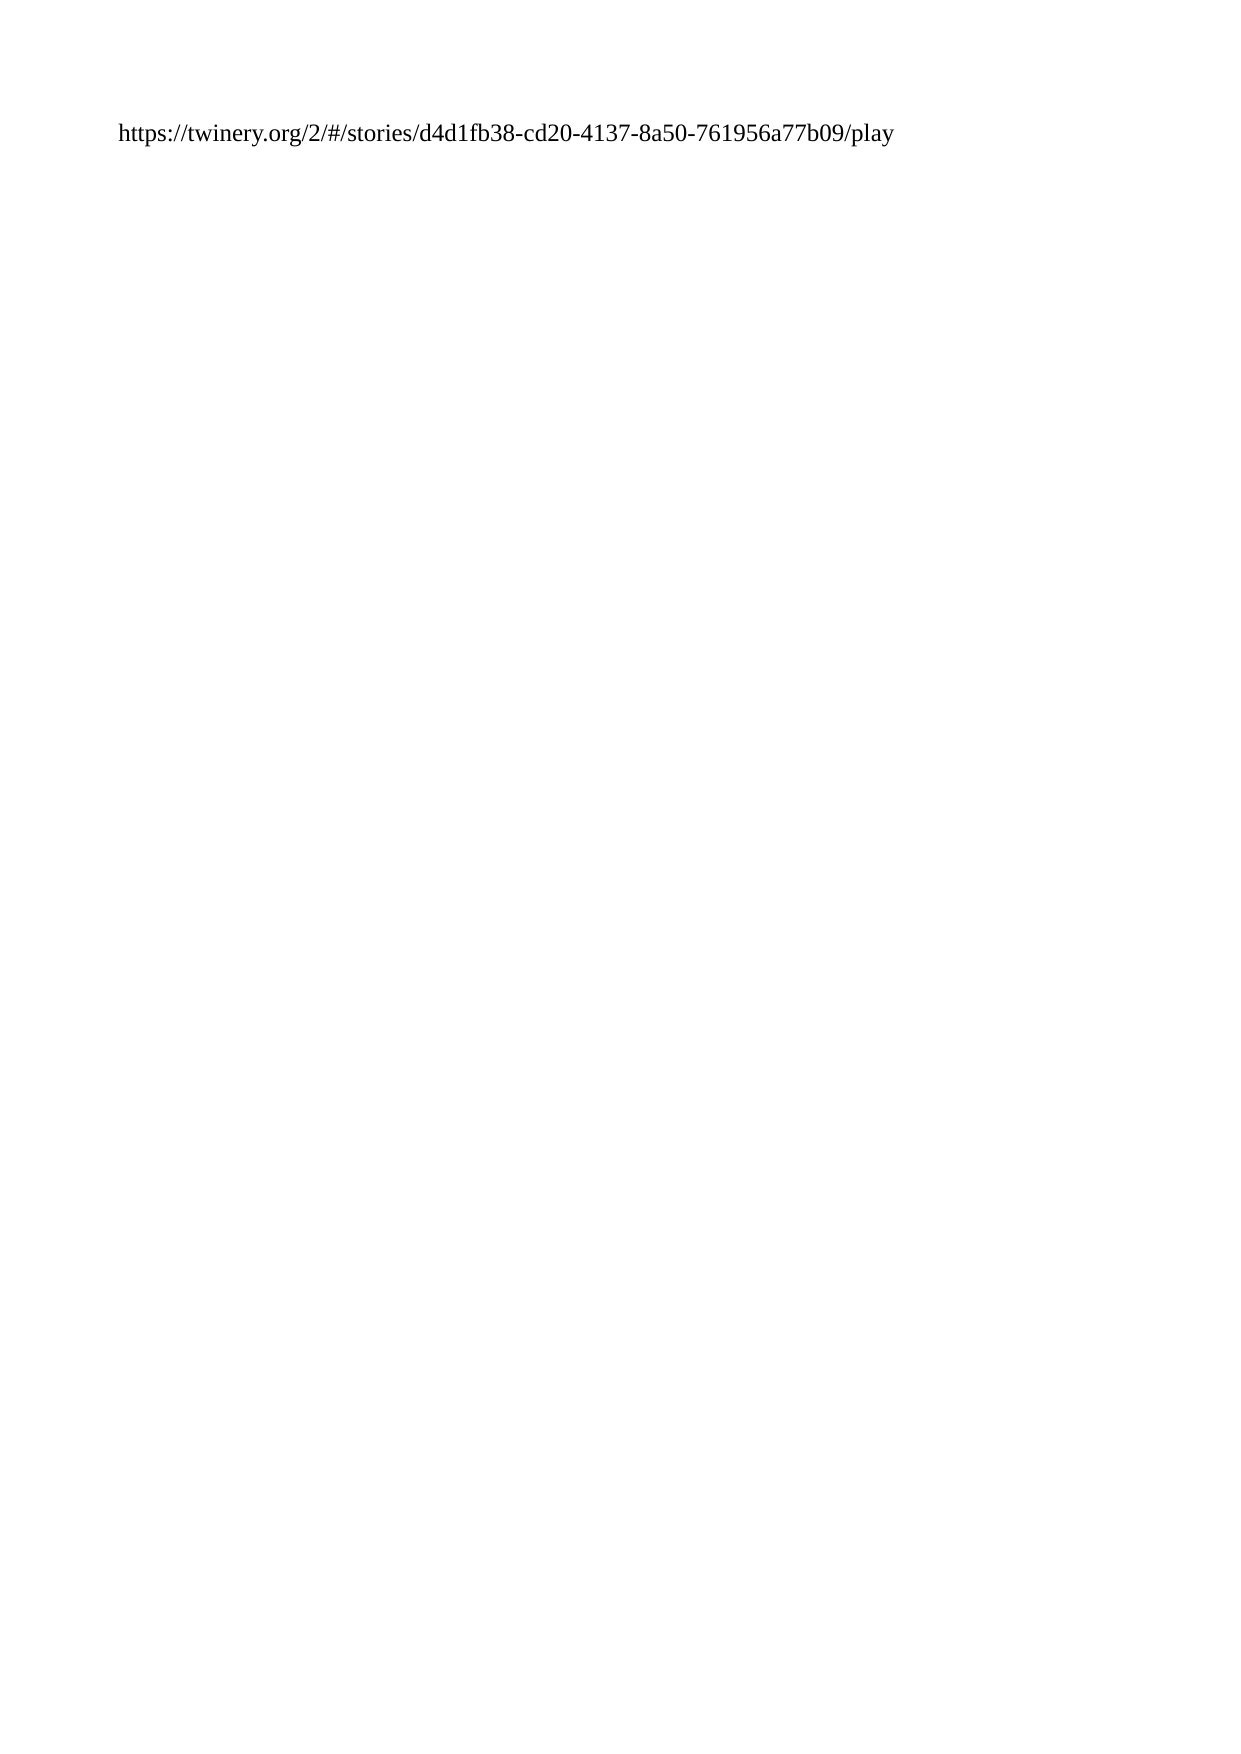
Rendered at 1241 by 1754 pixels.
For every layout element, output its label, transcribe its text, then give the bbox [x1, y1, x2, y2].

text https://twinery.org/2/#/stories/d4d1fb38-cd20-4137-8a50-761956a77b09/play [118, 118, 1122, 147]
